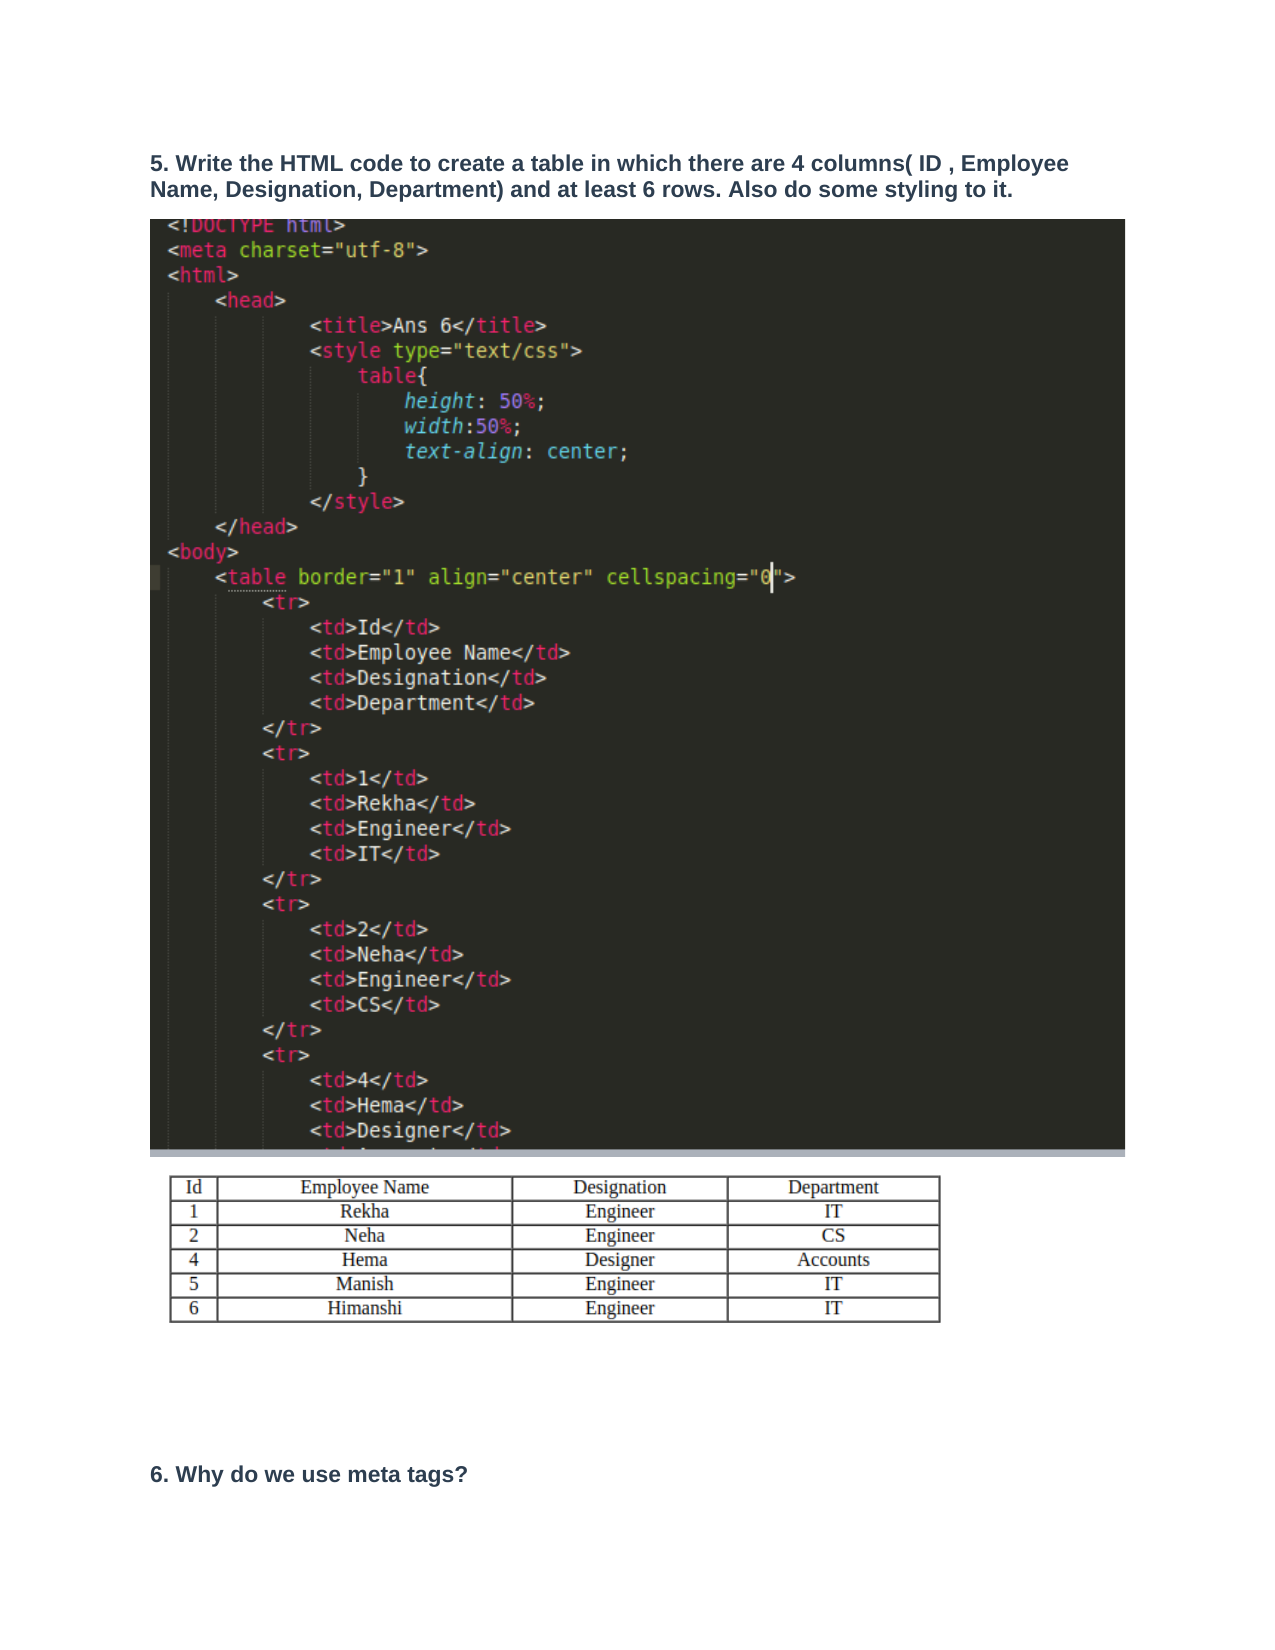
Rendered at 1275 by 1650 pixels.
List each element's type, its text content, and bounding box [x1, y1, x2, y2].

text 6. Why do we use meta tags? [150, 1461, 1125, 1487]
picture [150, 1173, 1125, 1445]
picture [150, 219, 1125, 1157]
text 5. Write the HTML code to create a table in which there are 4 columns( ID , Employee Name, Designation, Department) and at least 6 rows. Also do some styling to it. [150, 150, 1125, 203]
